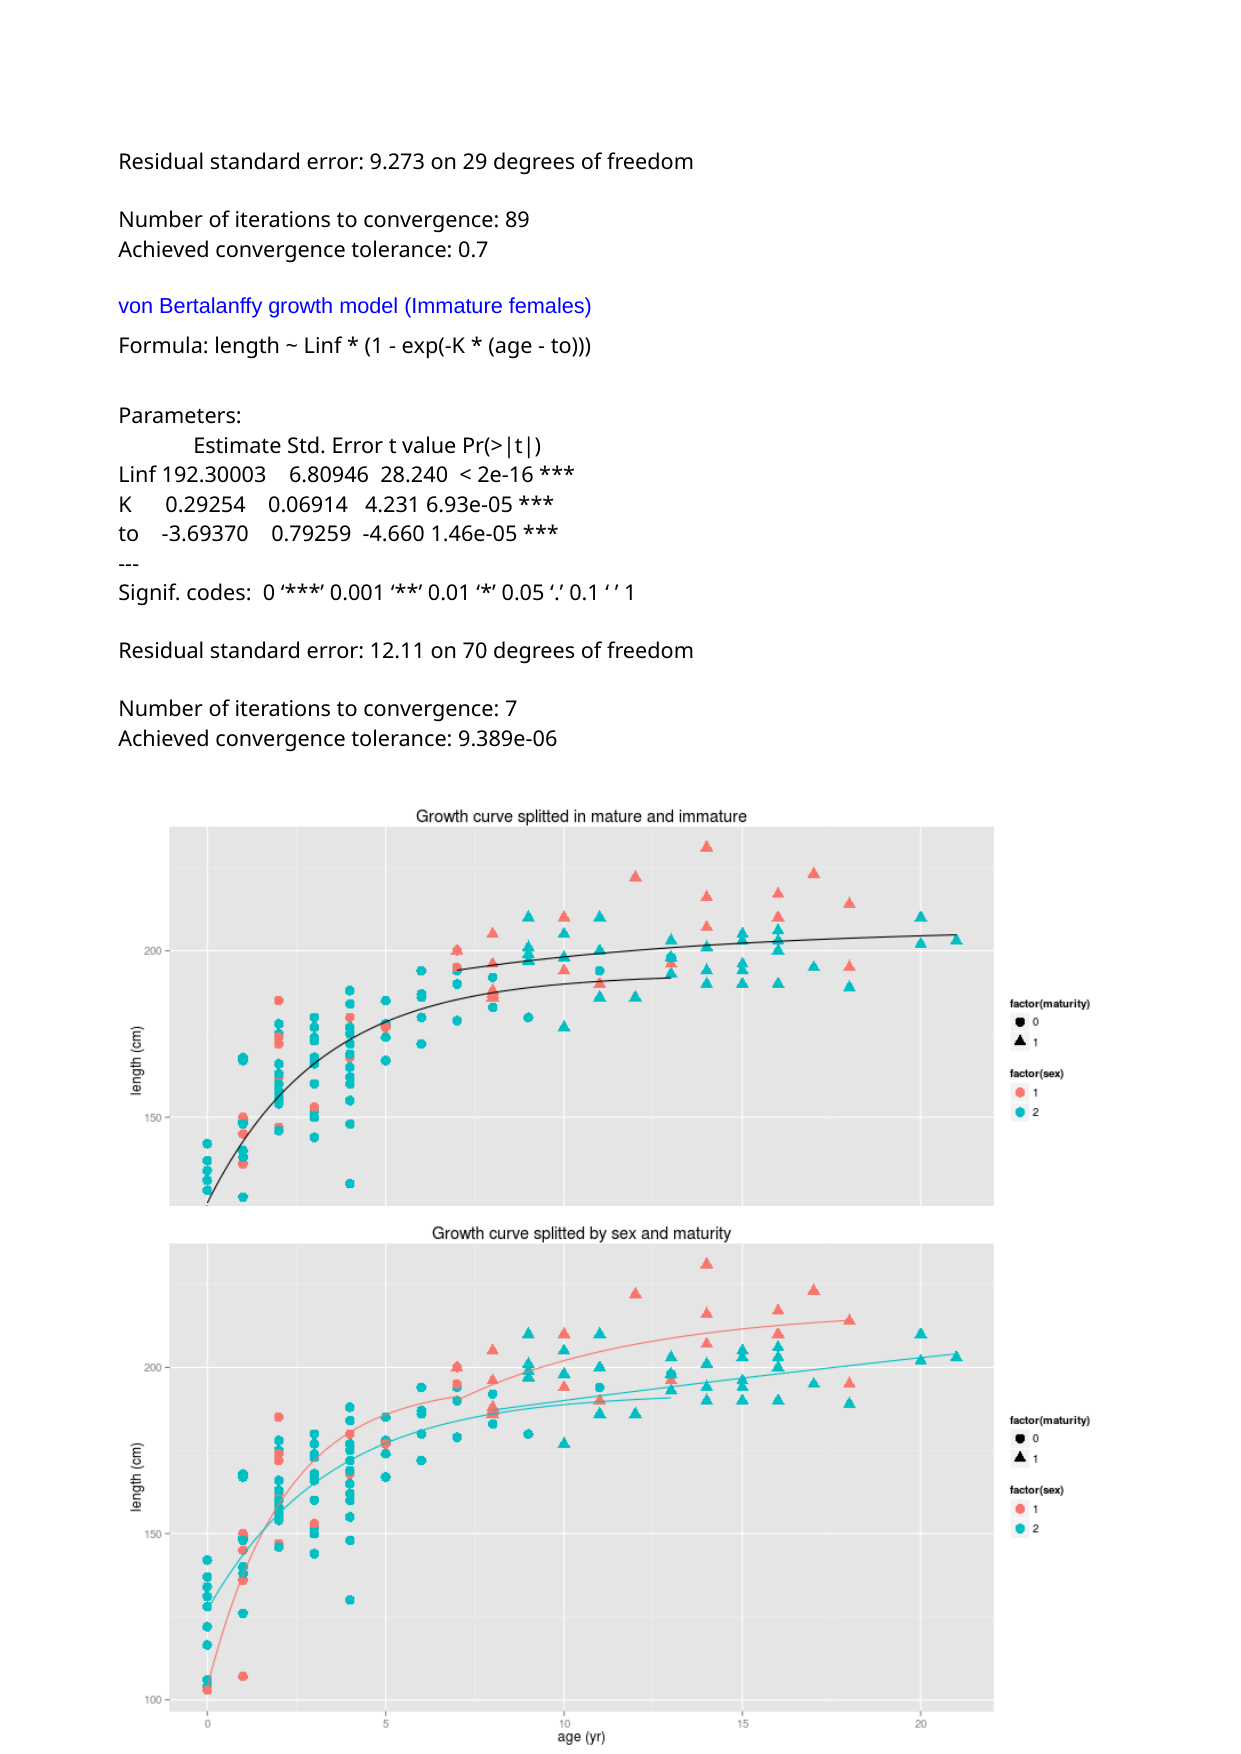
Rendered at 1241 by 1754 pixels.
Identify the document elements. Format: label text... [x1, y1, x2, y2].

text Number of iterations to convergence: 89 [118, 204, 1122, 234]
text Achieved convergence tolerance: 9.389e-06 [118, 723, 1122, 752]
text Estimate Std. Error t value Pr(>|t|) [118, 430, 1122, 460]
picture [118, 790, 1123, 1754]
text Formula: length ~ Linf * (1 - exp(-K * (age - to))) [118, 330, 1122, 360]
text to -3.69370 0.79259 -4.660 1.46e-05 *** [118, 519, 1122, 548]
text Linf 192.30003 6.80946 28.240 < 2e-16 *** [118, 460, 1122, 489]
text Residual standard error: 12.11 on 70 degrees of freedom [118, 636, 1122, 665]
text Signif. codes: 0 ‘***’ 0.001 ‘**’ 0.01 ‘*’ 0.05 ‘.’ 0.1 ‘ ’ 1 [118, 578, 1122, 607]
text von Bertalanffy growth model (Immature females) [118, 293, 1122, 318]
text Parameters: [118, 401, 1122, 430]
text --- [118, 548, 1122, 578]
text Residual standard error: 9.273 on 29 degrees of freedom [118, 147, 1122, 176]
text K 0.29254 0.06914 4.231 6.93e-05 *** [118, 489, 1122, 519]
text Number of iterations to convergence: 7 [118, 693, 1122, 723]
text Achieved convergence tolerance: 0.7 [118, 234, 1122, 263]
